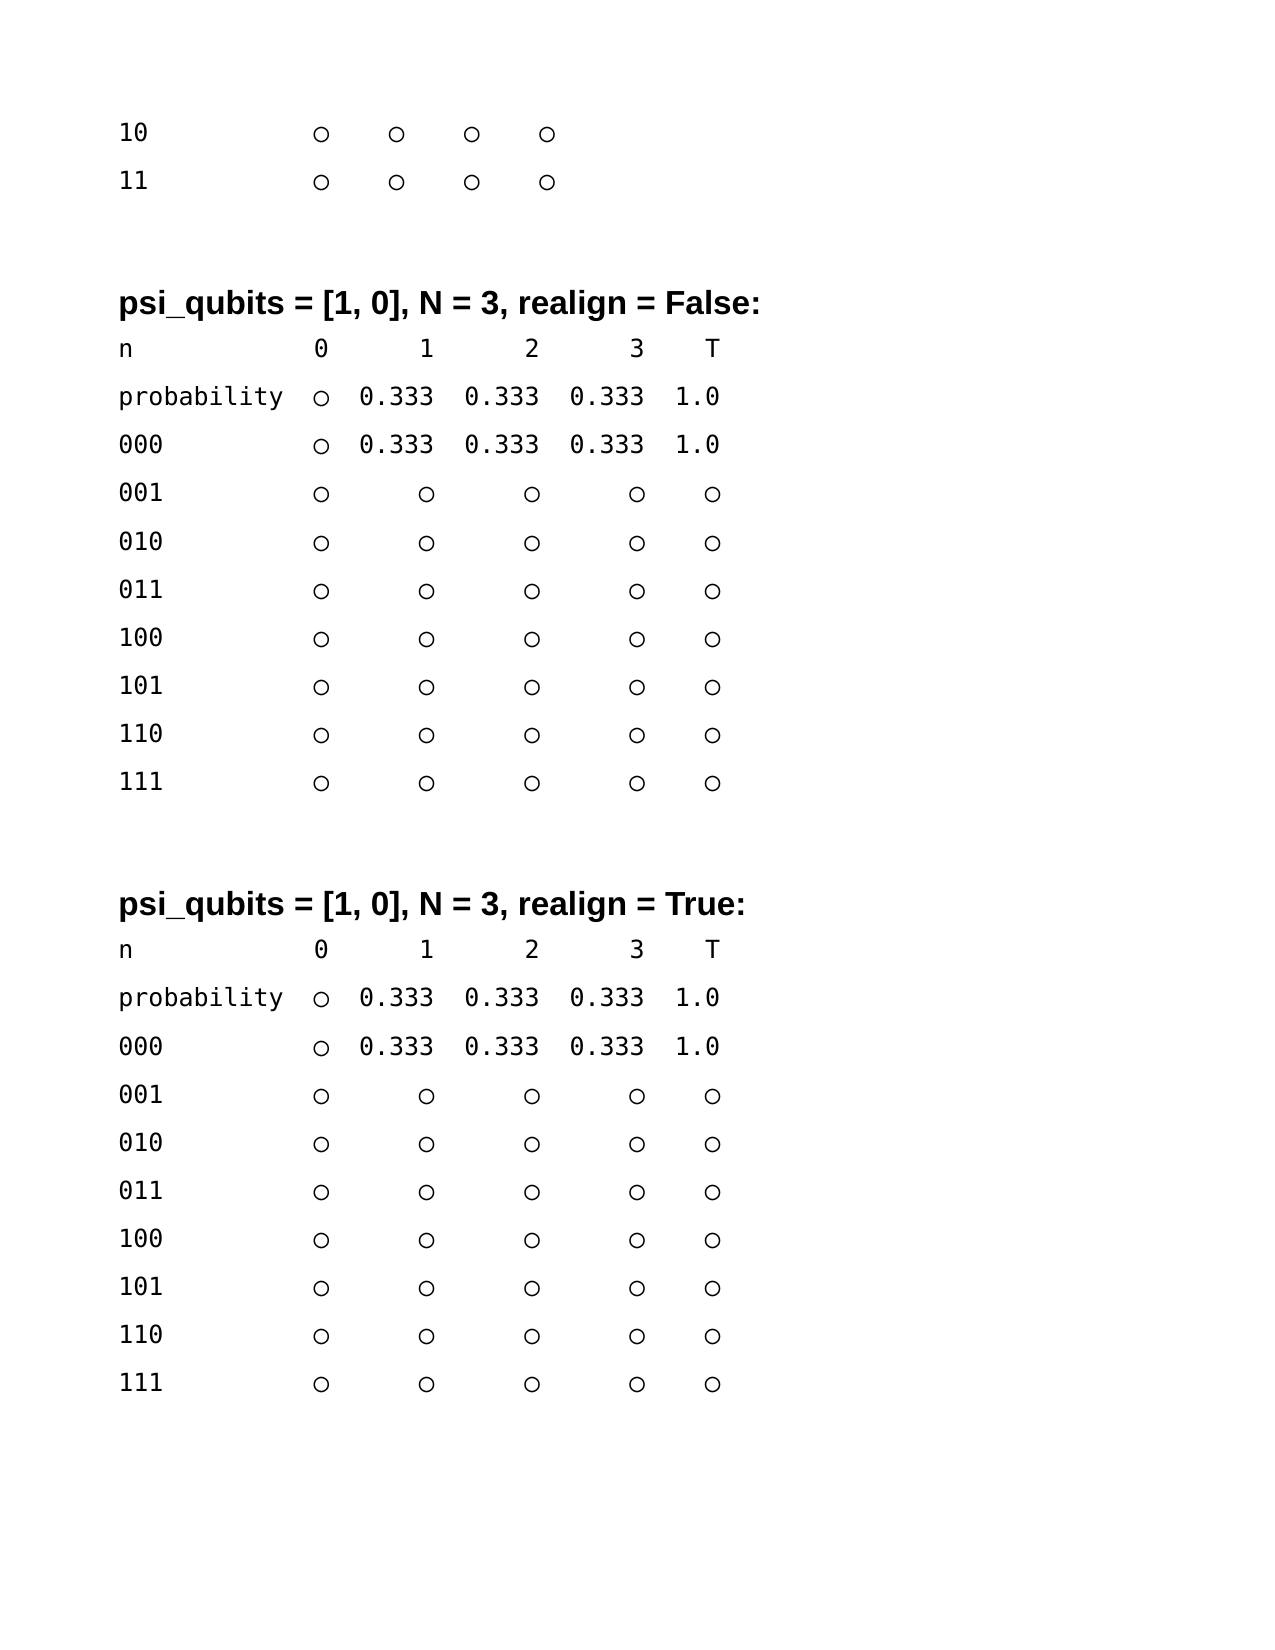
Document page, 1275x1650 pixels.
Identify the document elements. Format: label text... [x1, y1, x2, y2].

text n 0 1 2 3 T [118, 935, 1157, 964]
text 000 ◯ 0.333 0.333 0.333 1.0 [118, 431, 1157, 460]
text 011 ◯ ◯ ◯ ◯ ◯ [118, 575, 1157, 604]
text 100 ◯ ◯ ◯ ◯ ◯ [118, 1224, 1157, 1253]
text probability ◯ 0.333 0.333 0.333 1.0 [118, 983, 1157, 1013]
text 010 ◯ ◯ ◯ ◯ ◯ [118, 1128, 1157, 1157]
text 000 ◯ 0.333 0.333 0.333 1.0 [118, 1032, 1157, 1061]
text 101 ◯ ◯ ◯ ◯ ◯ [118, 1272, 1157, 1301]
subtitle psi_qubits = [1, 0], N = 3, realign = False: [118, 283, 1157, 322]
text 001 ◯ ◯ ◯ ◯ ◯ [118, 479, 1157, 508]
text 10 ◯ ◯ ◯ ◯ [118, 118, 1157, 147]
text 100 ◯ ◯ ◯ ◯ ◯ [118, 623, 1157, 652]
text 110 ◯ ◯ ◯ ◯ ◯ [118, 719, 1157, 748]
text probability ◯ 0.333 0.333 0.333 1.0 [118, 382, 1157, 412]
text 110 ◯ ◯ ◯ ◯ ◯ [118, 1320, 1157, 1349]
text 101 ◯ ◯ ◯ ◯ ◯ [118, 671, 1157, 700]
text 111 ◯ ◯ ◯ ◯ ◯ [118, 1368, 1157, 1398]
text 11 ◯ ◯ ◯ ◯ [118, 166, 1157, 195]
text 010 ◯ ◯ ◯ ◯ ◯ [118, 527, 1157, 556]
text 001 ◯ ◯ ◯ ◯ ◯ [118, 1080, 1157, 1109]
text n 0 1 2 3 T [118, 334, 1157, 363]
subtitle psi_qubits = [1, 0], N = 3, realign = True: [118, 884, 1157, 923]
text 111 ◯ ◯ ◯ ◯ ◯ [118, 767, 1157, 797]
text 011 ◯ ◯ ◯ ◯ ◯ [118, 1176, 1157, 1205]
